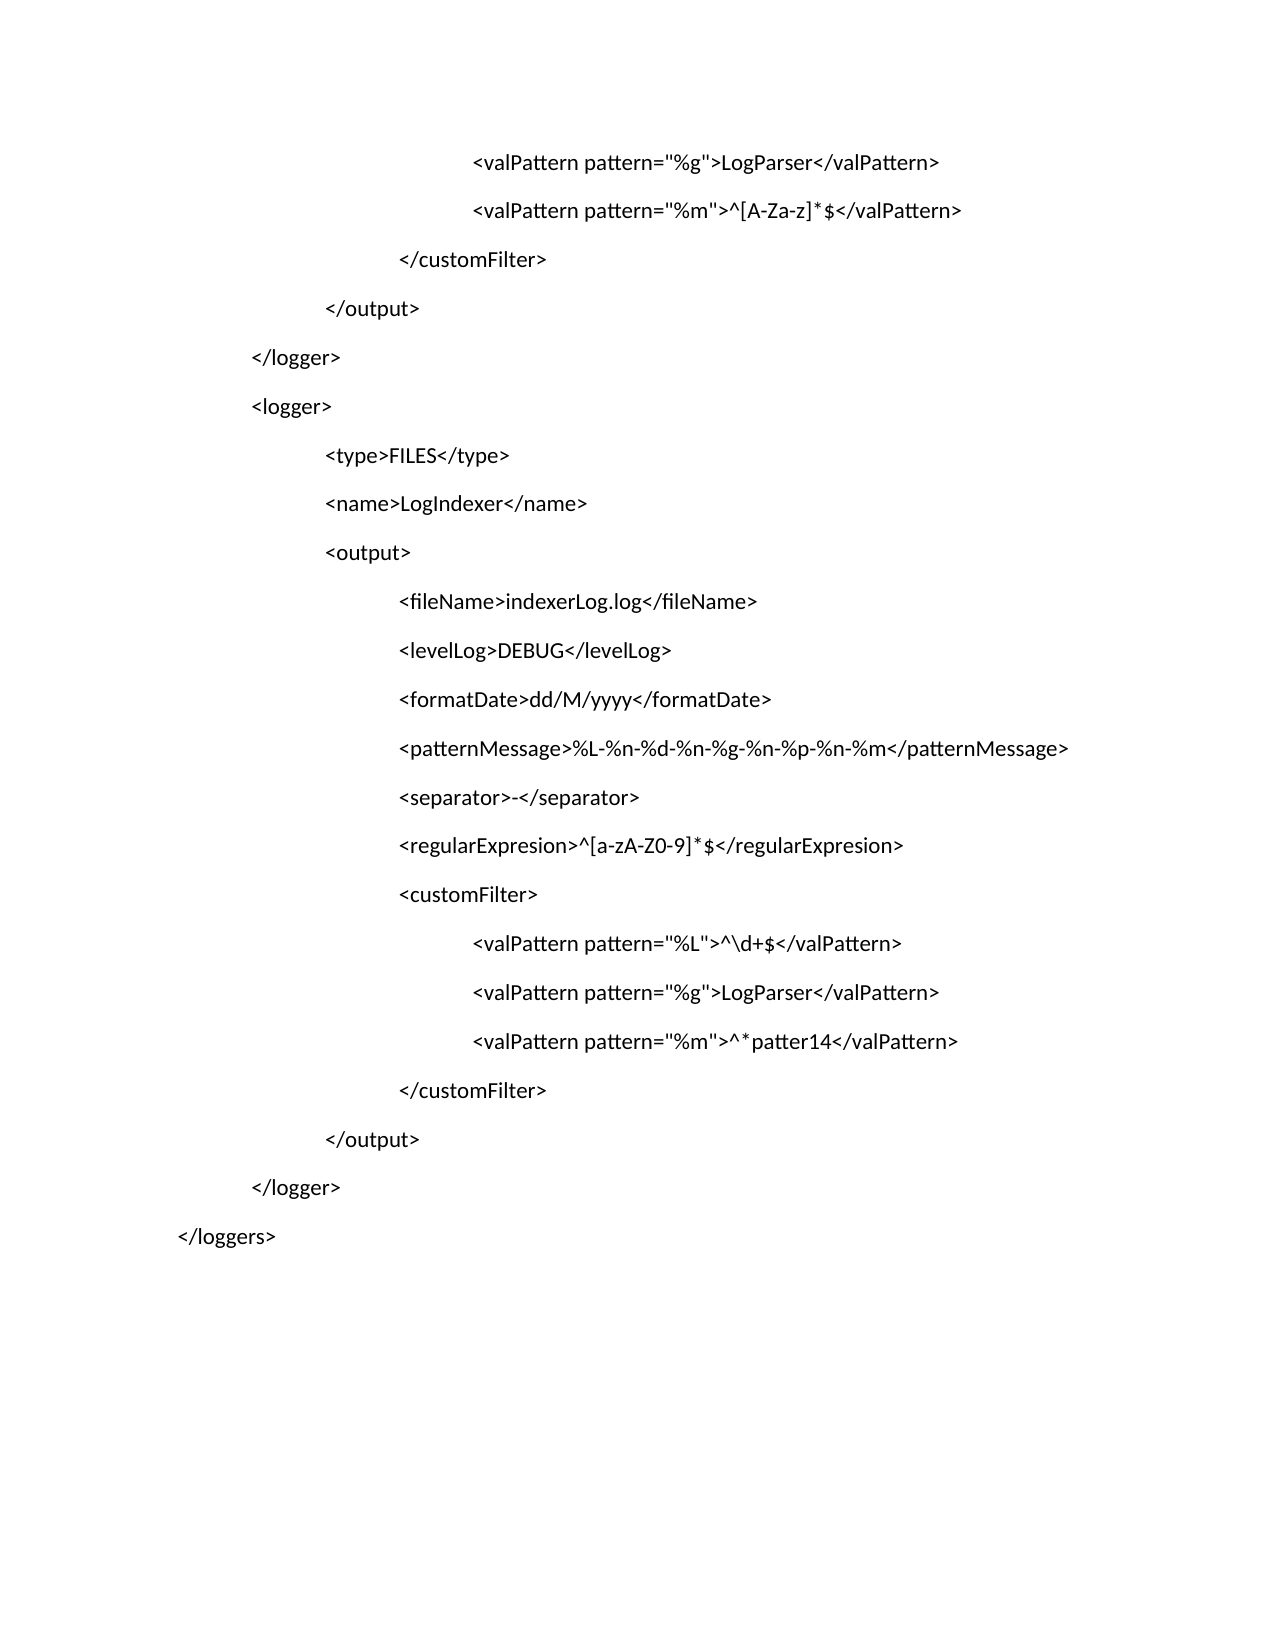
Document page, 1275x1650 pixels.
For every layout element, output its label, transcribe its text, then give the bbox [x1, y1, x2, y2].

text </customFilter> [177, 245, 1098, 273]
text <output> [177, 538, 1098, 566]
text </customFilter> [177, 1076, 1098, 1104]
text <valPattern pattern="%L">^\d+$</valPattern> [177, 929, 1098, 957]
text <customFilter> [177, 880, 1098, 908]
text </output> [177, 294, 1098, 322]
text <name>LogIndexer</name> [177, 489, 1098, 518]
text <separator>-</separator> [177, 783, 1098, 811]
text </loggers> [177, 1222, 1098, 1250]
text <valPattern pattern="%g">LogParser</valPattern> [177, 978, 1098, 1006]
text </logger> [177, 343, 1098, 371]
text </output> [177, 1125, 1098, 1153]
text <valPattern pattern="%m">^[A-Za-z]*$</valPattern> [177, 196, 1098, 224]
text <levelLog>DEBUG</levelLog> [177, 636, 1098, 664]
text <regularExpresion>^[a-zA-Z0-9]*$</regularExpresion> [177, 832, 1098, 859]
text <valPattern pattern="%g">LogParser</valPattern> [177, 148, 1098, 176]
text <type>FILES</type> [177, 441, 1098, 469]
text <valPattern pattern="%m">^*patter14</valPattern> [177, 1027, 1098, 1055]
text <fileName>indexerLog.log</fileName> [177, 587, 1098, 615]
text <logger> [177, 392, 1098, 420]
text <patternMessage>%L-%n-%d-%n-%g-%n-%p-%n-%m</patternMessage> [177, 734, 1098, 762]
text <formatDate>dd/M/yyyy</formatDate> [177, 685, 1098, 713]
text </logger> [177, 1173, 1098, 1202]
